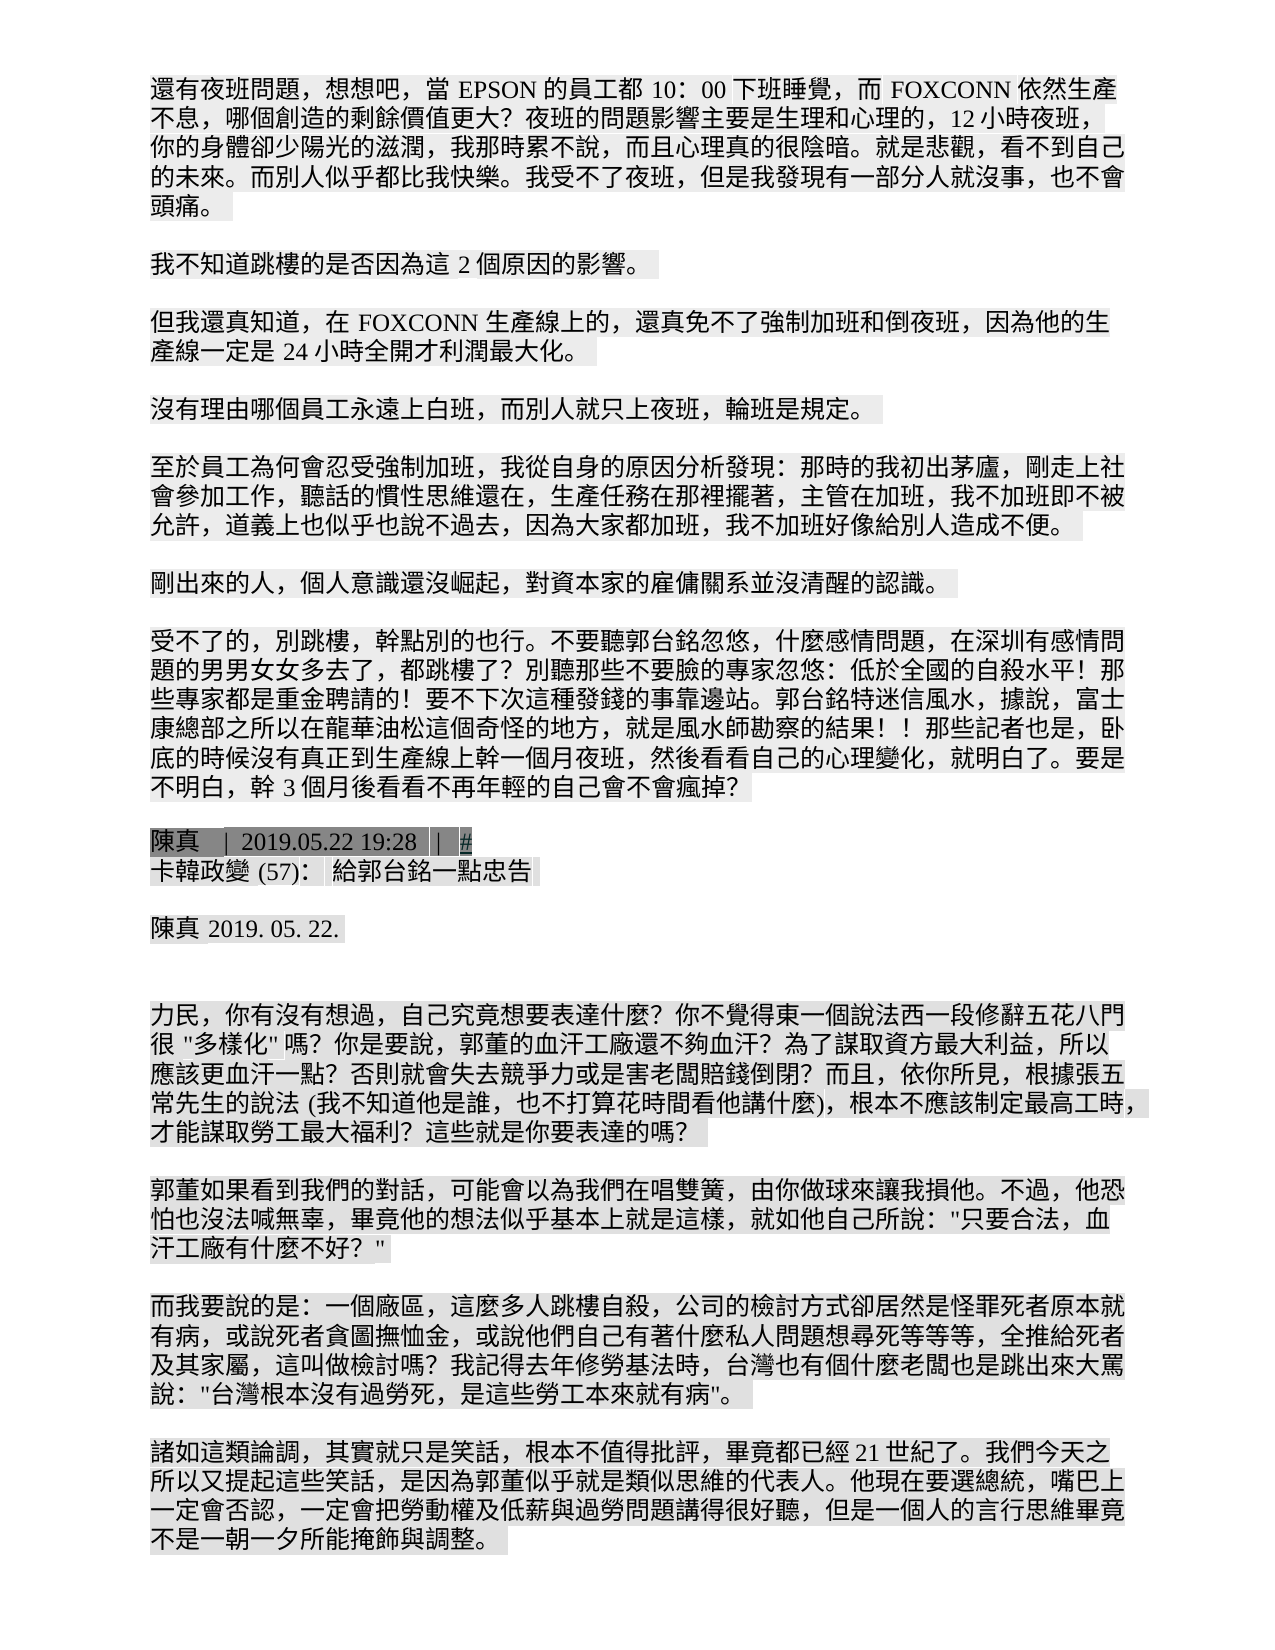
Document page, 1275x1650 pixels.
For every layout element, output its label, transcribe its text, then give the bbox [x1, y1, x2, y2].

text 卡韓政變 (58)：我真不敢相信我的眼睛 陳真 2019. 05. 25. 蔡英文在上星期的 "總統就職三周年" 演講中提到，她很 "心疼" 勞工不能加班。郭台銘馬上炮轟蔡英文說："台灣勞工需要的是加薪，不是加班"。當我看到這報導，真是不敢相信我的眼睛。 待會兒天亮就得搭車北上，今天要靜站。臨睡前，勉強再挖出點時間寫東西，沒法像過去寫那麼快了，因為我的眼睛這兩天出了點大麻煩，每天 "雷電交加"，正緊急搶救視力中。我原本還以為是我看錯了，他媽的郭台銘居然會說出這種話？"台灣勞工需要的是加薪，不是加班"？？？？？真是很不可思議，他不是向來最喜歡強調勞工應該多多加班的嗎？ 比方說，就在去年 (2018年) 六月中旬，美國的非營利組織「中國勞工觀察」（China Labor Watch）發表了一份將近一百頁的詳細報告，指證歷歷，揭露鴻海的湖南衡陽廠之工作環境惡劣，不但嚴重超時工作，而且為節省成本，非法雇用大量派遣工，低薪，訓練不足，違反中國法律。 「中國勞工觀察」這項調查費時甚久，在九個月的調查過程中發現，鴻海衡陽廠竟然有高達四成以上是派遣工，遠遠超過中國法律規定之10%上限。而且，這些非法派遣工之加班費僅以一般時薪給付，而非依照中國法律規定的一點五倍時薪。更誇張的是，每個月加班超過100個小時，遠超過中國法律規定之36小時，很多勞工甚至連續工作14天。 你知道郭台銘看到這份報告之後什麼反應嗎？他馬上破口大罵說中國政府規定之每個月36小時之加班上限根本是 "不合時宜"，揚言要和中國政府溝通，讓員工多多加班。面對血汗工廠之各方指控，郭董向來 "霸氣十足"，表明他根本沒在怕，甚至多次痛罵批評者是垃圾、走狗等等。 郭董有句名言說："只要合法，血汗工廠有什麼不好？" 問題是，他之所作所為不但非法，而且嚴重違法超標，只求利潤的最大化；甚至還很得意地說，很多人排隊搶著來應徵工作呢。 再舉個例，2016年的六、七月，台灣不是正吵著要不要恢復勞工的七天國定假日嗎？郭董也是跳出來開罵說休什麼假，"台灣勞工的假太多了"！他還說了些名言。他說： "這就跟小孩念書一樣，學校如果常常放假，當家長的一定很不開心，因為這樣的小孩以後不會有出息。如果每個人都想放假，都不想去煮飯洗碗，這樣真的好嗎？" 我怕被郭台銘控告，所以我講這些全都是有憑有據，畢竟這些都只是不久之前的事，真想不到他竟然會跳出來 "炮轟" 蔡英文，居然會說 "台灣勞工需要的是加薪，不是加班"。 我知道很多腦殘會被這混蛋所騙，我也很無奈，畢竟郭董關於勞工福利與權利之種種充滿強烈敵意之荒腔走板言論與違法行徑，簡直罄竹難書。別說加薪，許多時候連應有的薪資也要違法給付，遠低於合法工資。 再比方說，面對富士康十多名員工跳樓自殺以及數不清的違法爭議，美國非營利組織公平勞動協會 (Fair Labor Association) 在 2012年3月發表一份詳細調查報告： https://bit.ly/2M8H2Zu 這份報告其實相當避重就輕，因此招來國際上諸多批評，但它依然指出了富士康多達50幾項的違法行徑，包括嚴重超時工作 (將近八成的員工違法超時加班)、技術性扣減應有之加班給付 (例如讓你加班29分鐘，不滿半小時，你將一毛錢加班費也拿不到)，以及工作環境安全性不足，大多數員工對於己身之健康與基本安全感到憂慮，對於公司之所謂 "安全與健康委員會" 之存在與功能，幾乎一無所知。至於理應由工人組成之 "工人委員會"，事實上卻是由公司一手掌控，形同虛設，八、九成的員工根本不知道這個組織的存在，並且不相信它能為員工謀福利爭權利。 這份報告，事實上已經相當程度美化了富士康 (後續還有好幾份改進追蹤報告)。可是，當它一公佈時，"霸氣十足" 的郭董仍然還是馬上大聲開嗆。他說： 「美國人也很奇怪，他老是找自己的 (美國) 公司麻煩。難道三星就沒有問題？如果我們對於任何員工有任何不合理的要求，老早員工就不會像現在 (踴躍來應徵)，我們只要1個，都會來3個 (應徵)。」對於血汗工廠的指控，郭董表示不在乎。 一個公司好壞是比較的，沒有最好，只有更好；沒有最爛，只有更爛。我相信，相對於其它許多公司，郭董的事業帝國應該算是 "還不錯" 的。問題是，你不能睜眼說瞎話。不合理就是不合理，不合法就是不合法，沒人性就是沒人性，你不能故意視而不見，更不能講一套做一套。如今為了選總統騙選票，居然連一些他過去所痛罵為垃圾人渣的言論與思維，如今卻反而成為他炮轟他人的漂亮說詞，真的是太無恥了，難道他真以為大家全是腦殘？隨便他唬弄？而我講的這些，其實不過滄海一粟。 看郭董為了選總統，諸多睜眼瞎話騙選票，我真不敢相信我的眼睛。這兩天眼睛出事，往後恐怕沒法多寫，只能盡量。仍然還是那句老話，路見不平，滑鼠相助。更讓我憤怒的是郭董陣營無數爪牙每天不斷造謠抹黑韓國瑜，真是卑鄙無恥到極點。我們就算面對一個仇人或大惡棍，也不該抹黑，更何況是面對自己的朋友或他所謂的 "心目中的英雄"。 權位利益誘惑再大，政治再怎麼鬥爭，都不該泯滅良知，顛倒黑白，傷害無辜者。我知道，一個人打不過全面被掌控的媒體之造謠抹黑，一個人也打不過那麼多無恥爪牙與走狗，但一個人總有一個人的良知與義憤。 底下據說是富士康員工寫的一篇文章之摘錄，必讀。摘自芋傳媒： https://taronews.tw/2019/05/22/348905/ ============== 回顧富士康跳樓真相：百度上的員工證言 2019-05-22 那些自稱學富五車的心理學家，心理醫生們，你們怎麼能理解感受到一個 25 歲小夥被超時強制加班的痛苦？在高強度勞動環境中，每一個月每天站著工作 12 小時白班，然後在下個月 12 小時夜班，如此輪換 6 個月，沒有一個禮拜天，沒有一個小時的 HOUR OFF。我累了，我朋友周日來看我，不加班行嗎？不行！主管很堅定！這樣的日子包括了國慶節！ 醒來在黑夜，入睡在黎明，請問這是人過的日子嗎？ 我告訴你，人是可以走路睡覺的，邁著步子，邊走邊睡，走上幾步，睜隻眼睛瞟一眼，繼續邊走邊睡。 吃飯的時候，口裡含著飯，人卻睡著了，醒來再扒幾口。無論白班夜班，實在睏得受不了，去廁所里蹲著睡一會已經很享受了。不是我下班回家不睡覺，是太疲勞了，好不容易睡著，也睡不踏實，七八個小時後自動醒來，很睏，還想睡，但是實在睡不著，因為這是白天，我體內的生物鐘被顛倒了。即便是懶在床上也沒用，到時間還得去上班。也不是我睡眠環境不好，我在外面租房住，FOXCONN 給房租補貼，聽起來很人性化吧，但我現在更願意貼錢給 FOXCONN 還我的健康，DOUBLE PAY 也行，只要它能把帶給我的病根醫好！！！(中略) 我鄙視心理學家，因為他們不會有連續 12 小時夜班的經歷，他們怎麼能有應對這個心理陰暗的良藥呢？而這不過是 FOXCONN 的累，真正的苦和痛在後面。你們知道硫酸會腐蝕皮膚，那有沒有想過不戴任何手套把手浸到硫酸裡的滋味呢？此硫酸的濃度為 50%！這種事我幹過多次，開始痛，後來皮膚起了應激反應角質層自動加厚，手變得很粗糙，沒那麼痛了。不是我要虐待自己，是 FOXCONN 生產線的料帶太快了，如果我按部就班搞好勞保再去幹活，我根本趕不上它的速度，完不成任務，主管就會過來。只有不採取任何保護幹活是最快的。 我的職位是電鍍工程師，帶 4 名技術員，開 2 條電鍍生產線，機器由我調，化學藥品由我添加，而我要添加的藥品不止硫酸，還有燒鹼，硫酸鎳，錫鉛藥水，這生產線上還有鈀鎳藥水，金氰化鉀溶液。慢著，金氰化鉀，對，金的氰化物，地球上最好的鍍金溶液載體，用氰化鉀合成。氰化鉀劇毒大家都知道了，所以只有處理這個鍍槽時我們是戴手套的。 但是因為皮膚接觸過鈀鎳藥水手就發黑，再接觸過錫鉛藥水手就發紅，然後這手就是紫一塊，紅一塊，黑一塊。我還不是最慘的，最慘的是部門裡的陳工程師，早晨在食堂伸手拿饅頭時，另一個女孩同時伸手拿了一個，結果女孩一瞥眼看見了這麼個黑手，嚇得尖叫一聲扔下饅頭落荒而逃，這陳工程師從此就成了大家的笑料，可這個故事我怎麼老覺得心酸。金氰化鉀我不想說太多，想想一公斤氰化鉀可以毒死 5 萬人就夠了。錫鉛藥水，想要不含鉛的焊錫不是那麼容易的事，我的手接觸過太多的錫鉛藥水以致於多年後我不得不對即將出世的女兒提心弔膽，鉛中毒可不是鬧著玩的，而我接觸的鉛可是離子狀態。感謝上帝，女兒很健康！ 算了吧，不想回憶太多過去的陳年往事。天無絕人之路，對絕大多數人來說，在富士康打工的確會很艱難，但別老想著跳樓。換一家，離開它就是了。 我自己就是個典型的例子。當初剛進 FOXCONN 的確很輕鬆，OFFICE 裡坐著看文件，坐久了就被送去實驗室做分析。小課長不喜歡我，過了一段時間，直接發配我去了生產線，煉獄開始。 黑白顛倒的苦日子豪無預防地迎面而來，高強度工作量，天天加班，累，除了累還是累。心裡變得陰暗，沒有陽光，不知道出路在何方。 有一次，熱天正午，我午飯後換了工友，調好機器放好料帶，趁著空檔到門口的電風扇前的柱子那裡吹點風涼快一下，因為我汗透前胸，而電鍍車間因為很多溶液是加熱的，所以熱上加熱，只在辦公室有冷氣。剛站定還沒降溫，台灣籍的小課長推門進來，冷冷地盯了我一眼後去了辦公室，我知道他的意思，但我想明人不做暗事，我是吹風了，不用作假，仍站那裡等他進了辦公室才回自己的機台。 然後主管被叫進辦公室，出來後直接奔我而來，問了問，直接拔掉電源，扛著風扇就去了儲藏室。那一刻我的心特別涼，他媽的你是人我也是人，你專科我還電鍍本科呢，論年紀你也只比我大一點點。憑什麼你吹空調我連電扇都不能吹？你午休我上班又沒偷懶，我機器給你調得好好的，料帶也放著，憑什麼我就沒有涼快的權利，你不就是台灣人而我是大陸人嗎？ 正是在 FOXCONN 的經歷，才讓我明白其實人天生就不是平等的，歧視是永遠存在的。(中略) 其實 FOXCONN 的問題主要有倆個，強制加班問題，還有一個問題就是夜班。這倆問題看起來簡單，卻是郭台銘的利益核心所在。 強制加班沒有規定，但是這是不成文的規定。正常情況下應該 3 班制，但 3 班的用工成本會高於 2 班。所以我的部門就基本沒實行過 3 班制，2 班連軸轉。具體經濟賬你們自己算一下吧，不是郭台銘請不起工人，是選擇讓工人更累一點的 2 班制更符合他的利益，1.5 倍加班費他可以付，但是因為工資基數很低，加班費也沒多少錢。 一旦訂單減少的時候，還可以很容易恢復到 2 班工作的常態。工人少，管理成本就低。至於工人是否忍受 12 小時一個月而去跳樓，那不是郭台銘的事。以前有個女記者不知道天高地厚報道了富士康的超時強制加班問題，郭台銘立即惱羞成怒，對該女記者提出 3000 萬的訴訟，把女記者嚇傻了，他生氣的原因自明。其實同樣的生產廠房設備，郭台銘賺取的利潤是最高的，要不然代工廠那麼多，只有他做得最大。 還有夜班問題，想想吧，當 EPSON 的員工都 10：00 下班睡覺，而 FOXCONN 依然生產不息，哪個創造的剩餘價值更大？夜班的問題影響主要是生理和心理的，12小時夜班，你的身體卻少陽光的滋潤，我那時累不說，而且心理真的很陰暗。就是悲觀，看不到自己的未來。而別人似乎都比我快樂。我受不了夜班，但是我發現有一部分人就沒事，也不會頭痛。 我不知道跳樓的是否因為這 2 個原因的影響。 但我還真知道，在 FOXCONN 生產線上的，還真免不了強制加班和倒夜班，因為他的生產線一定是 24 小時全開才利潤最大化。 沒有理由哪個員工永遠上白班，而別人就只上夜班，輪班是規定。 至於員工為何會忍受強制加班，我從自身的原因分析發現：那時的我初出茅廬，剛走上社會參加工作，聽話的慣性思維還在，生產任務在那裡擺著，主管在加班，我不加班即不被允許，道義上也似乎也說不過去，因為大家都加班，我不加班好像給別人造成不便。 剛出來的人，個人意識還沒崛起，對資本家的雇傭關系並沒清醒的認識。 受不了的，別跳樓，幹點別的也行。不要聽郭台銘忽悠，什麼感情問題，在深圳有感情問題的男男女女多去了，都跳樓了？別聽那些不要臉的專家忽悠：低於全國的自殺水平！那些專家都是重金聘請的！要不下次這種發錢的事靠邊站。郭台銘特迷信風水，據說，富士康總部之所以在龍華油松這個奇怪的地方，就是風水師勘察的結果！！那些記者也是，卧底的時候沒有真正到生產線上幹一個月夜班，然後看看自己的心理變化，就明白了。要是不明白，幹 3 個月後看看不再年輕的自己會不會瘋掉？ [150, 75, 1125, 802]
text 陳真 | 2019.05.22 19:28 | # [150, 827, 1125, 857]
text 卡韓政變 (57)： 給郭台銘一點忠告 陳真 2019. 05. 22. 力民，你有沒有想過，自己究竟想要表達什麼？你不覺得東一個說法西一段修辭五花八門很 "多樣化" 嗎？你是要說，郭董的血汗工廠還不夠血汗？為了謀取資方最大利益，所以應該更血汗一點？否則就會失去競爭力或是害老闆賠錢倒閉？而且，依你所見，根據張五常先生的說法 (我不知道他是誰，也不打算花時間看他講什麼)，根本不應該制定最高工時，才能謀取勞工最大福利？這些就是你要表達的嗎？ 郭董如果看到我們的對話，可能會以為我們在唱雙簧，由你做球來讓我損他。不過，他恐怕也沒法喊無辜，畢竟他的想法似乎基本上就是這樣，就如他自己所說："只要合法，血汗工廠有什麼不好？" 而我要說的是：一個廠區，這麼多人跳樓自殺，公司的檢討方式卻居然是怪罪死者原本就有病，或說死者貪圖撫恤金，或說他們自己有著什麼私人問題想尋死等等等，全推給死者及其家屬，這叫做檢討嗎？我記得去年修勞基法時，台灣也有個什麼老闆也是跳出來大罵說："台灣根本沒有過勞死，是這些勞工本來就有病"。 諸如這類論調，其實就只是笑話，根本不值得批評，畢竟都已經21世紀了。我們今天之所以又提起這些笑話，是因為郭董似乎就是類似思維的代表人。他現在要選總統，嘴巴上一定會否認，一定會把勞動權及低薪與過勞問題講得很好聽，但是一個人的言行思維畢竟不是一朝一夕所能掩飾與調整。 以下列點回答： 問：以下是張五常談很大陸之前施行的很合乎「基本文明」的勞動基本法： http://m.aisixiang.com/data/64007.html 答：與主題無關，跳過不理。 問：死者為大，但死者就是對的嗎？ 答：聽不懂。死者哪裡錯了？ 問：為何不能給富士康辯解機會？ 答：富士康全身上下都是嘴巴，誰能制止他辯解？反倒是郭董及其企業對於外界批評，動輒威脅提告，所以我講話都很小心。 問：我們不追求叢林社會，但叢林社會才是這個世界的本質，企業在合法的遊戲規則下盡最大努力爭取獲利才是他的職責，善待員工只是招募人員的手段之一，台積電工作壓力之大眾所皆知，但是想進去工作的人又何曾少過？ 答：我無言了。 問：慈善也是他爭取獲利的一種手段，如果慈善能獲利肯定有企業會去爭取，如果沒有企業去爭取，那恭喜你，你發現了一個賺錢機會。 答：完全聽不懂。 問：不合乎所謂「基本文明」企業應該讓他自動淘汰？這是個全球化的世界，你今天用一個「基本文明法」淘汰掉的企業，取代他的可能是日本韓國印度越南，而出現的大量失業人口只會拉低求職薪資，這就是用善意鋪成的地獄，工作需求減少，薪資價格下降，這就是最基本的經濟學。 答：我又無言了。好奇怪的 "經濟學"。 問：基本文明該怎麼定義？ 答：對於郭董來說，我把基本文明的標準大大降低，我只想跟他說：把人當人看，對人要有基本尊重，不要以為自己是動物園園長。 問：有些人為了賺錢不在乎工時壓力只為求得一家溫飽，剝奪這樣的人的求職選擇就是正義的嗎？ 答：你的意思是反對過勞是不正義的嗎？ 我房貸壓力很重，為求一家溫飽，我想要每天都值班，我可以每天不睡覺，或是徹夜守候值班室，再累我也要硬撐著給大家看病開藥或巡房，你覺得這樣是合理的嗎？ 如果有人無法以一種合理且合乎基本生理健康的方式求取一家溫飽，那麼，國家就應負起責任，要不然繳稅是繳個碗糕？要不然選總統是選來做啥的？如果每個人都得如此狼狽爆肝地過活才能求取一家溫飽，那我們成立政府是要幹啥用的？ 我講的這些，難道是什麼激進言論？它不過就是現代社會的一個基本常識不是嗎？強調血汗過勞之郭氏思維，應該坐時光機回到五百年前或一千年前去尋找看看有無認同者。 問：一個理論對就是對，錯就是錯，跟取幾瓢飲一點關係都沒有。 答：理解一種知識不可能只取一瓢飲，就好像你不可能光讀幾篇保健文章或醫學新知報導就能懂得醫學。讀醫學不需要什麼智商，但是即便是這麼容易學習的一門學科，也得耗費十幾年光陰，才能勉強懂得其中的一個分科。光是看兩篇文章就以為懂得醫學是很可笑的，任何學科基本上都一樣，如果你不先懂得一片海，事實上也不可能懂得其中乍看微不足道的一滴海水。 曾經有個學者，屬於某學科，跟哲學無關，但他對於西方哲學卻有著某種嚮往，一直找我談哲學。我努力想讓他明白自己的侷限，卻始終無法讓他產生病識感。 有一回，他看我在某文章中提到某個哲學觀念，幾天後，他竟然透過關鍵字去找出一篇文章，然後興沖沖地問我說我提到的那觀念是不是從那篇文章看到的？ 我聽了，一陣暈眩，五雷轟頂七孔流血的感覺，天啊，這樣也能當學者？我很想跟他說，我提到的觀念不是從哪一篇文章看到，而是從閱讀了五千多本書及三萬篇論文中所產生的理解與心得。 那位學者對於哲學自以為是的理解，其實就好像外行人想要在專業意義上了解比方說神經生物學或人工智慧一樣，我只能勸他死了這條心。你儘管可以去讀些那方面的文章，或是讀些報導，聽聽通俗演講，但是那樣一種理解，差不多就好像一隻貓之理解一台電視機那樣膚淺。 當醫生30年了，卻總覺得對於大腦、心靈與神經系統等等似乎依舊所知無幾；至於稱得上懂的東西，也差不多幾句話就能講完。學術上，除了研究維根斯坦，對於 AI 也特別感興趣，常想著從神經生物學、認知科學及哲學和數學等等觀點上來看，到底我們是怎麼思考？常思考著究竟思考是怎麼一回事？有無可能被模擬？概念意義如何產生？...等等等，20年了，依然樂此不疲，但也沒能產生什麼具有重要性的想法。 但我知道這沒什麼好沮喪，至少我清楚知道自己的侷限，知道自己懂些什麼，不懂些什麼，因為我見識過大海，我明白大海之大。 至於我們現在談論的郭氏作風，對其提出批評之前，根本不需要先懂得任何一丁點知識，更不用說什麼經濟學了。 倒是郭台銘也許真的需要多讀點小說，看些電影，上幾堂課，或是找人多聊聊，虛心就教，看能不能變得文明些，對人、對生命多一點尊重與敬畏。 [150, 857, 1125, 1555]
